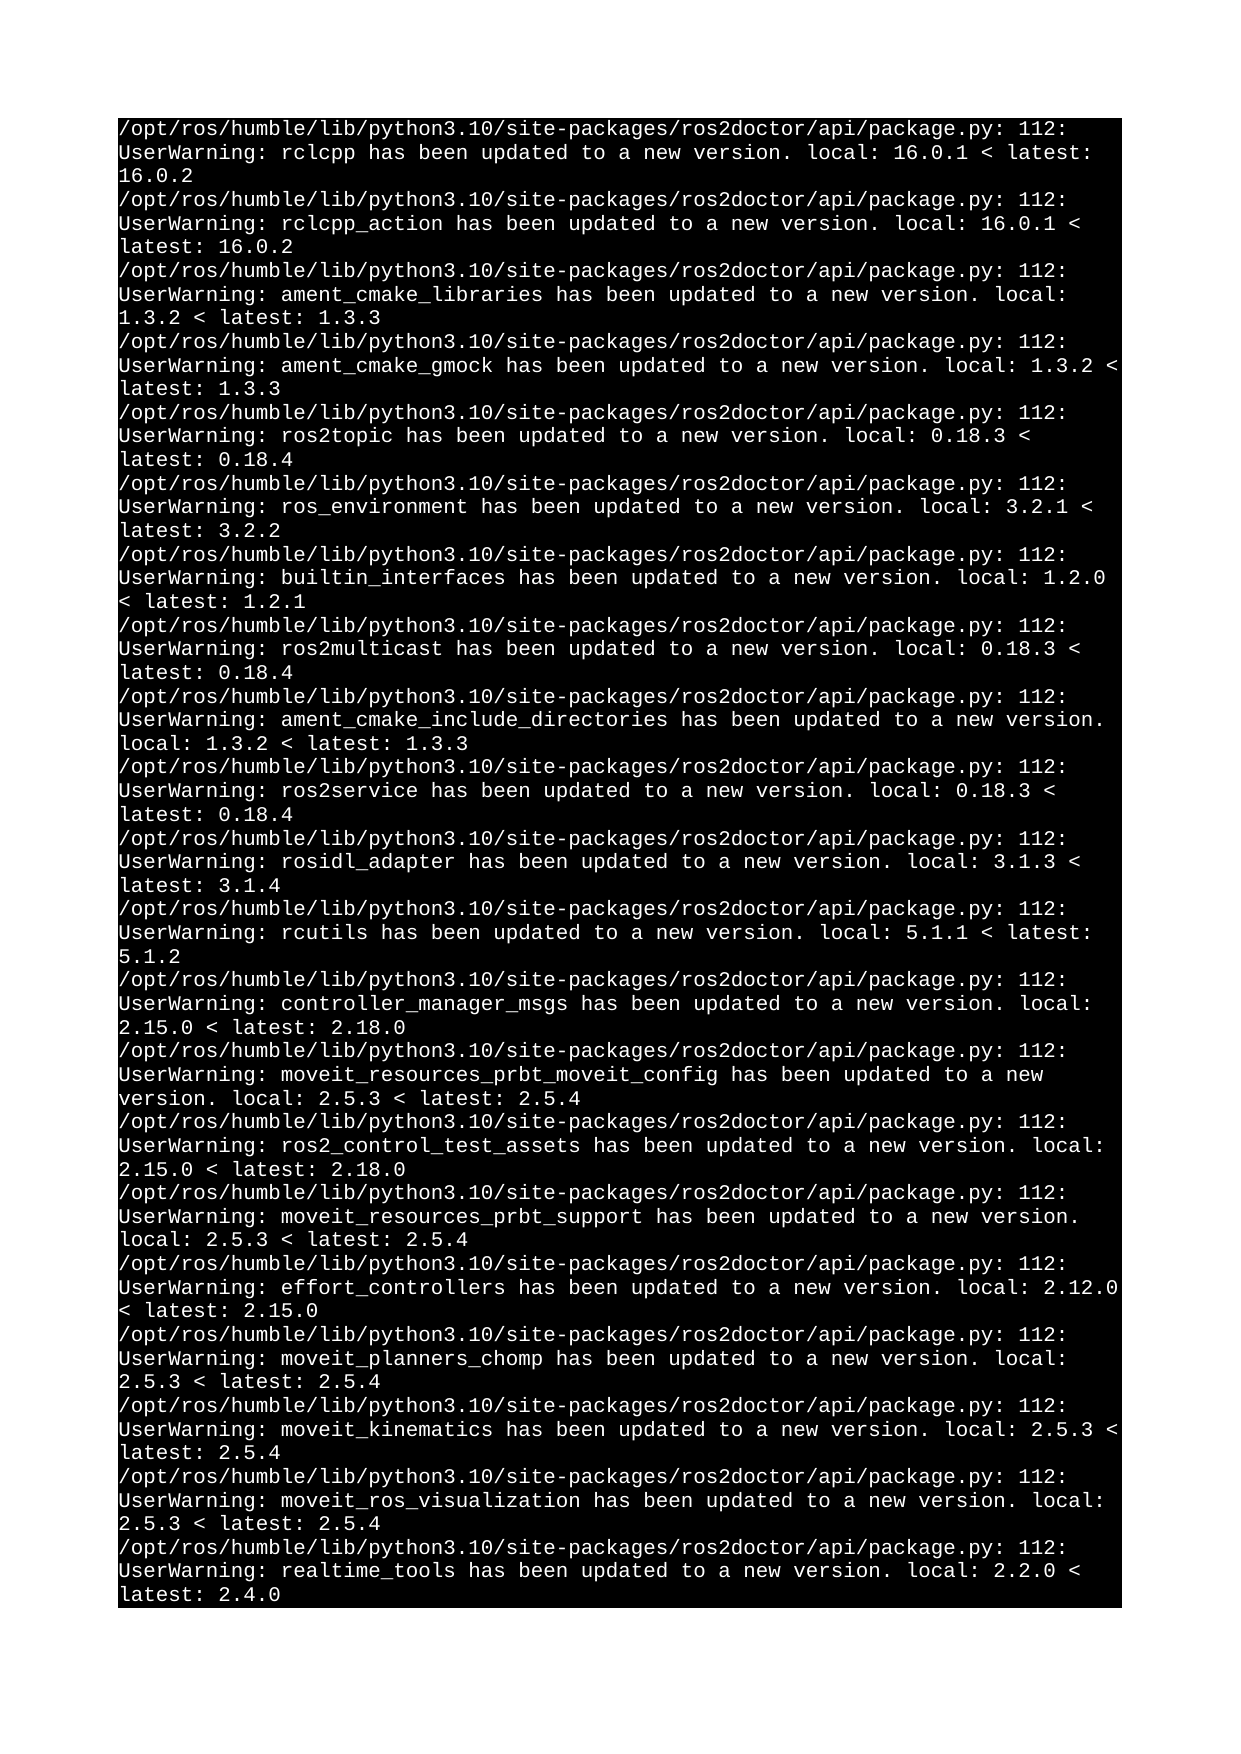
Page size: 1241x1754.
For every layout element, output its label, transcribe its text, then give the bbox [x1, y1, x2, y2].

text /opt/ros/humble/lib/python3.10/site-packages/ros2doctor/api/package.py: 112: UserWarning: effort_controllers has been updated to a new version. local: 2.12.0 < latest: 2.15.0 [118, 1253, 1122, 1324]
text /opt/ros/humble/lib/python3.10/site-packages/ros2doctor/api/package.py: 112: UserWarning: builtin_interfaces has been updated to a new version. local: 1.2.0 < latest: 1.2.1 [118, 544, 1122, 615]
text /opt/ros/humble/lib/python3.10/site-packages/ros2doctor/api/package.py: 112: UserWarning: ros2service has been updated to a new version. local: 0.18.3 < latest: 0.18.4 [118, 757, 1122, 827]
text /opt/ros/humble/lib/python3.10/site-packages/ros2doctor/api/package.py: 112: UserWarning: ros_environment has been updated to a new version. local: 3.2.1 < latest: 3.2.2 [118, 473, 1122, 544]
text /opt/ros/humble/lib/python3.10/site-packages/ros2doctor/api/package.py: 112: UserWarning: rclcpp_action has been updated to a new version. local: 16.0.1 < latest: 16.0.2 [118, 189, 1122, 260]
text /opt/ros/humble/lib/python3.10/site-packages/ros2doctor/api/package.py: 112: UserWarning: moveit_resources_prbt_support has been updated to a new version. local: 2.5.3 < latest: 2.5.4 [118, 1182, 1122, 1253]
text /opt/ros/humble/lib/python3.10/site-packages/ros2doctor/api/package.py: 112: UserWarning: rcutils has been updated to a new version. local: 5.1.1 < latest: 5.1.2 [118, 898, 1122, 969]
text /opt/ros/humble/lib/python3.10/site-packages/ros2doctor/api/package.py: 112: UserWarning: moveit_ros_visualization has been updated to a new version. local: 2.5.3 < latest: 2.5.4 [118, 1466, 1122, 1537]
text /opt/ros/humble/lib/python3.10/site-packages/ros2doctor/api/package.py: 112: UserWarning: ros2_control_test_assets has been updated to a new version. local: 2.15.0 < latest: 2.18.0 [118, 1111, 1122, 1182]
text /opt/ros/humble/lib/python3.10/site-packages/ros2doctor/api/package.py: 112: UserWarning: controller_manager_msgs has been updated to a new version. local: 2.15.0 < latest: 2.18.0 [118, 969, 1122, 1040]
text /opt/ros/humble/lib/python3.10/site-packages/ros2doctor/api/package.py: 112: UserWarning: realtime_tools has been updated to a new version. local: 2.2.0 < latest: 2.4.0 [118, 1537, 1122, 1608]
text /opt/ros/humble/lib/python3.10/site-packages/ros2doctor/api/package.py: 112: UserWarning: moveit_resources_prbt_moveit_config has been updated to a new version. local: 2.5.3 < latest: 2.5.4 [118, 1040, 1122, 1111]
text /opt/ros/humble/lib/python3.10/site-packages/ros2doctor/api/package.py: 112: UserWarning: rclcpp has been updated to a new version. local: 16.0.1 < latest: 16.0.2 [118, 118, 1122, 189]
text /opt/ros/humble/lib/python3.10/site-packages/ros2doctor/api/package.py: 112: UserWarning: ament_cmake_include_directories has been updated to a new version. local: 1.3.2 < latest: 1.3.3 [118, 686, 1122, 757]
text /opt/ros/humble/lib/python3.10/site-packages/ros2doctor/api/package.py: 112: UserWarning: ros2multicast has been updated to a new version. local: 0.18.3 < latest: 0.18.4 [118, 615, 1122, 686]
text /opt/ros/humble/lib/python3.10/site-packages/ros2doctor/api/package.py: 112: UserWarning: rosidl_adapter has been updated to a new version. local: 3.1.3 < latest: 3.1.4 [118, 827, 1122, 898]
text /opt/ros/humble/lib/python3.10/site-packages/ros2doctor/api/package.py: 112: UserWarning: ament_cmake_gmock has been updated to a new version. local: 1.3.2 < latest: 1.3.3 [118, 331, 1122, 402]
text /opt/ros/humble/lib/python3.10/site-packages/ros2doctor/api/package.py: 112: UserWarning: moveit_kinematics has been updated to a new version. local: 2.5.3 < latest: 2.5.4 [118, 1395, 1122, 1466]
text /opt/ros/humble/lib/python3.10/site-packages/ros2doctor/api/package.py: 112: UserWarning: moveit_planners_chomp has been updated to a new version. local: 2.5.3 < latest: 2.5.4 [118, 1324, 1122, 1395]
text /opt/ros/humble/lib/python3.10/site-packages/ros2doctor/api/package.py: 112: UserWarning: ament_cmake_libraries has been updated to a new version. local: 1.3.2 < latest: 1.3.3 [118, 260, 1122, 331]
text /opt/ros/humble/lib/python3.10/site-packages/ros2doctor/api/package.py: 112: UserWarning: ros2topic has been updated to a new version. local: 0.18.3 < latest: 0.18.4 [118, 402, 1122, 473]
